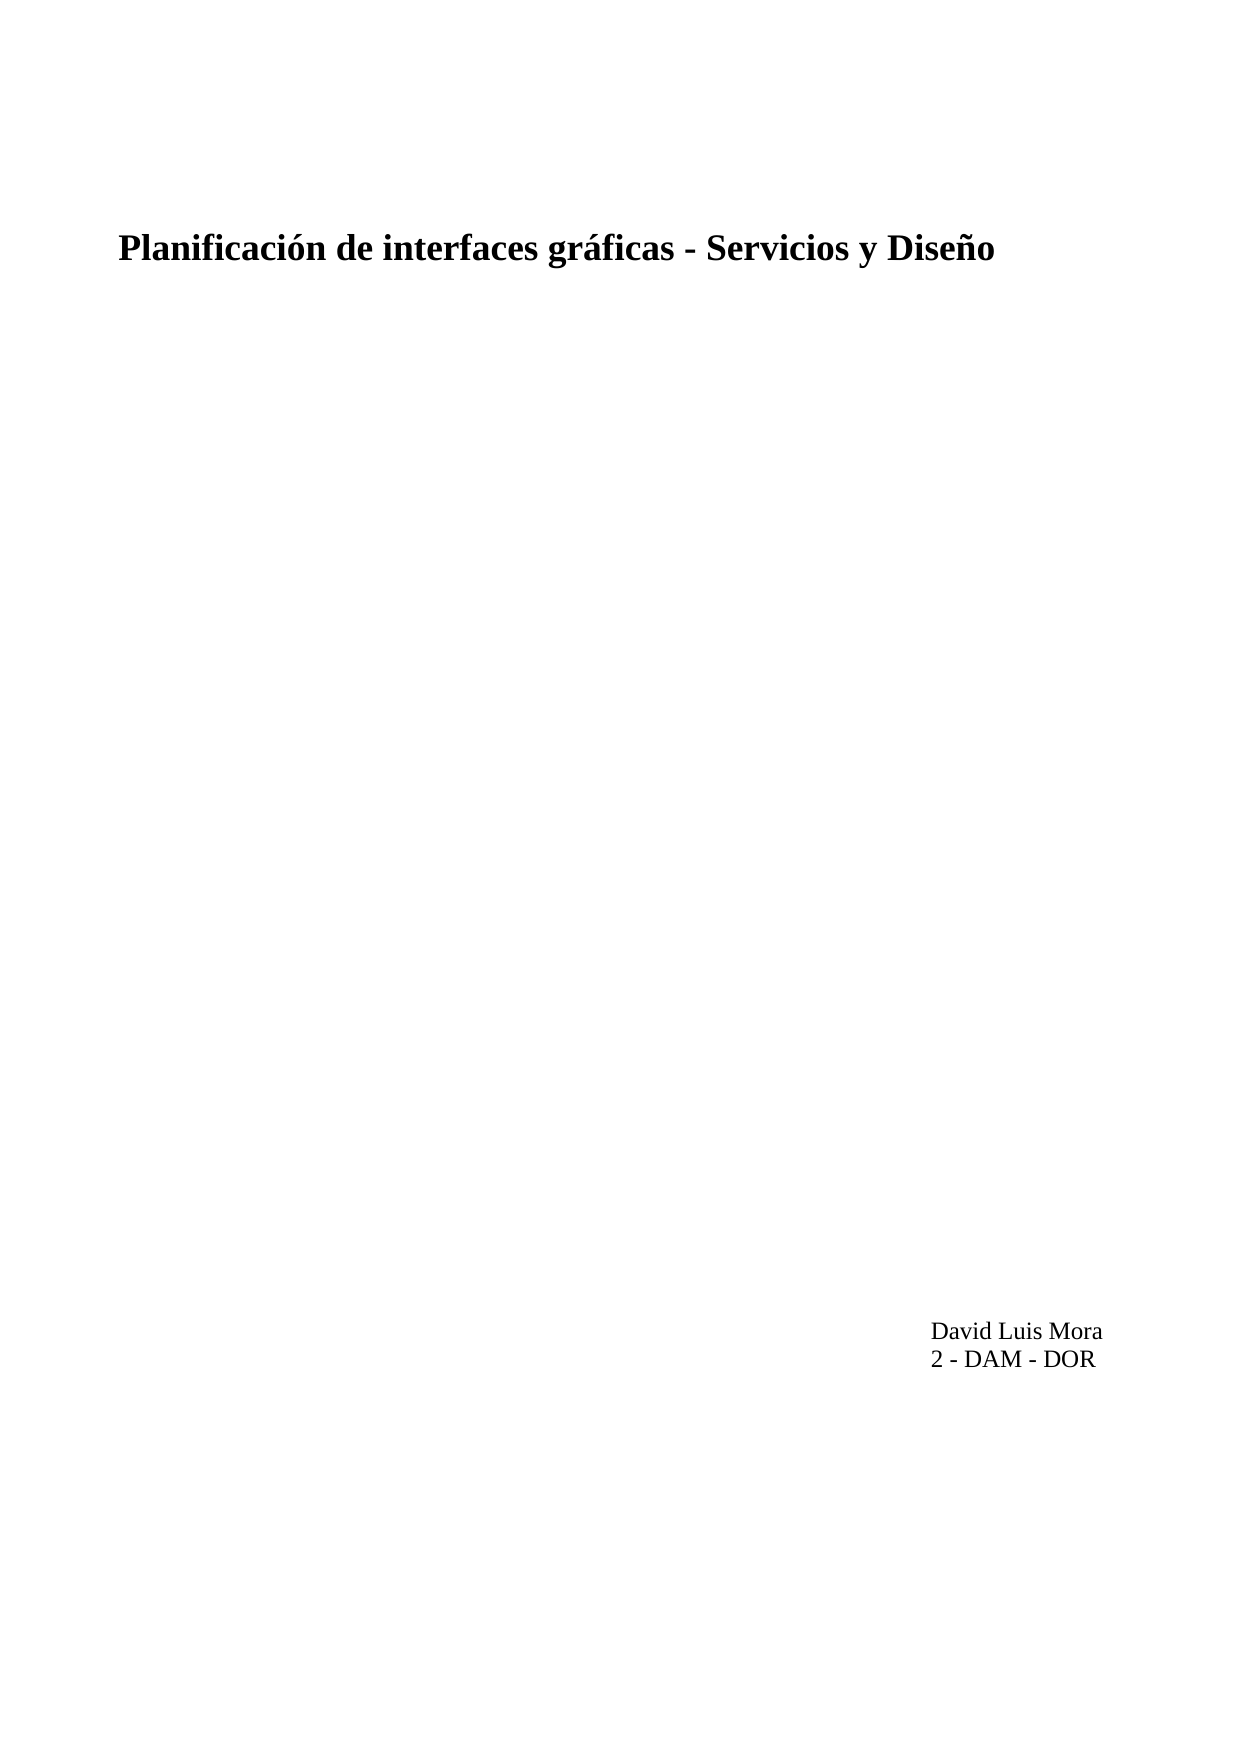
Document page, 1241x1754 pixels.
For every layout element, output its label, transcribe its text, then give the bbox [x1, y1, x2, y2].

subtitle Planificación de interfaces gráficas - Servicios y Diseño [118, 225, 1122, 268]
text David Luis Mora [931, 1316, 1122, 1344]
text 2 - DAM - DOR [931, 1344, 1122, 1373]
